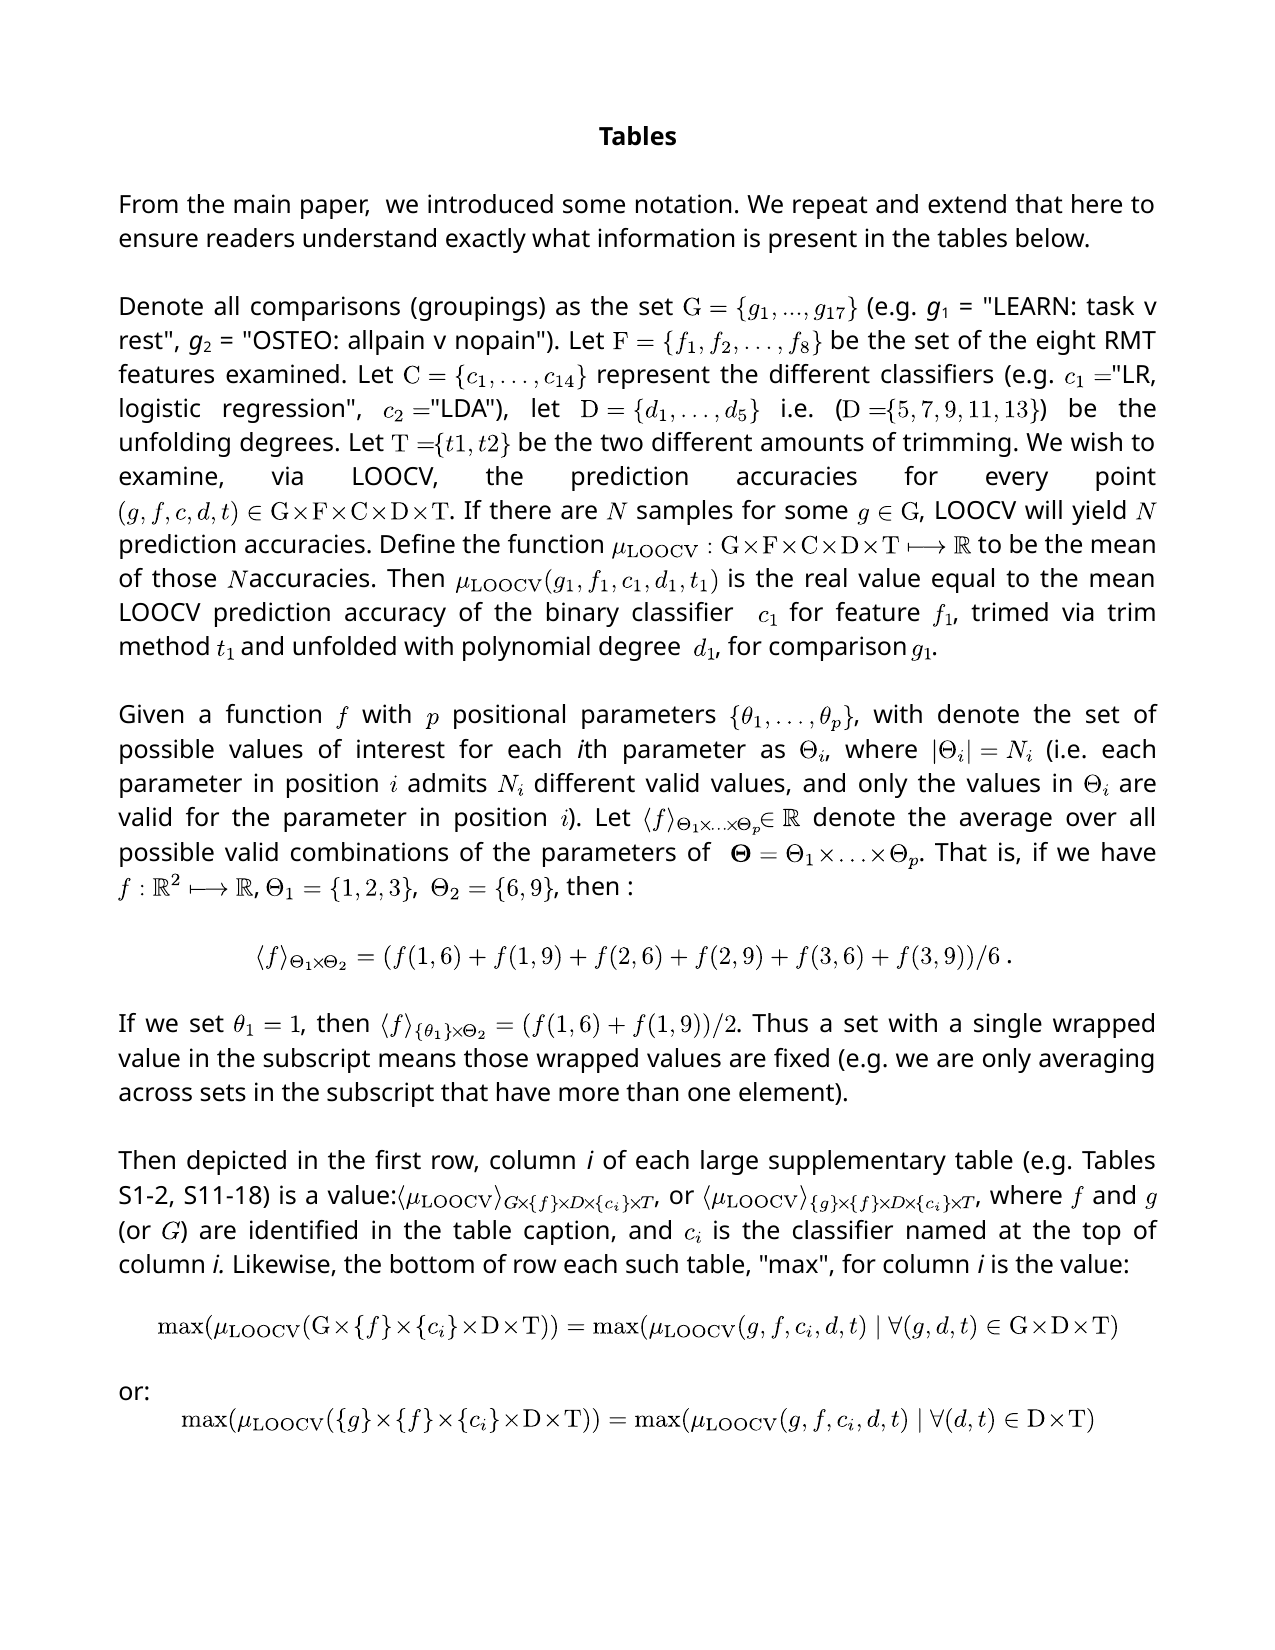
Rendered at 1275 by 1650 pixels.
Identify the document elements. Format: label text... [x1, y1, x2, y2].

text Given a function with positional parameters , with denote the set of possible values of interest for each ith parameter as , where (i.e. each parameter in position admits different valid values, and only the values in are valid for the parameter in position ). Let denote the average over all possible valid combinations of the parameters of . That is, if we have , , , then : [118, 697, 1157, 903]
text Tables [118, 118, 1157, 152]
text If we set , then . Thus a set with a single wrapped value in the subscript means those wrapped values are fixed (e.g. we are only averaging across sets in the subscript that have more than one element). [118, 1005, 1157, 1109]
text Then depicted in the first row, column i of each large supplementary table (e.g. Tables S1-2, S11-18) is a value:, or , where and (or ) are identified in the table caption, and is the classifier named at the top of column i. Likewise, the bottom of row each such table, "max", for column i is the value: [118, 1143, 1157, 1281]
text or: [118, 1374, 1157, 1408]
text Denote all comparisons (groupings) as the set (e.g. g1 = "LEARN: task v rest", g2 = "OSTEO: allpain v nopain"). Let be the set of the eight RMT features examined. Let represent the different classifiers (e.g. "LR, logistic regression", "LDA"), let i.e. () be the unfolding degrees. Let be the two different amounts of trimming. We wish to examine, via LOOCV, the prediction accuracies for every point . If there are samples for some , LOOCV will yield prediction accuracies. Define the function to be the mean of those accuracies. Then is the real value equal to the mean LOOCV prediction accuracy of the binary classifier for feature , trimed via trim method and unfolded with polynomial degree , for comparison . [118, 288, 1157, 663]
text From the main paper, we introduced some notation. We repeat and extend that here to ensure readers understand exactly what information is present in the tables below. [118, 186, 1157, 254]
text . [118, 937, 1157, 971]
